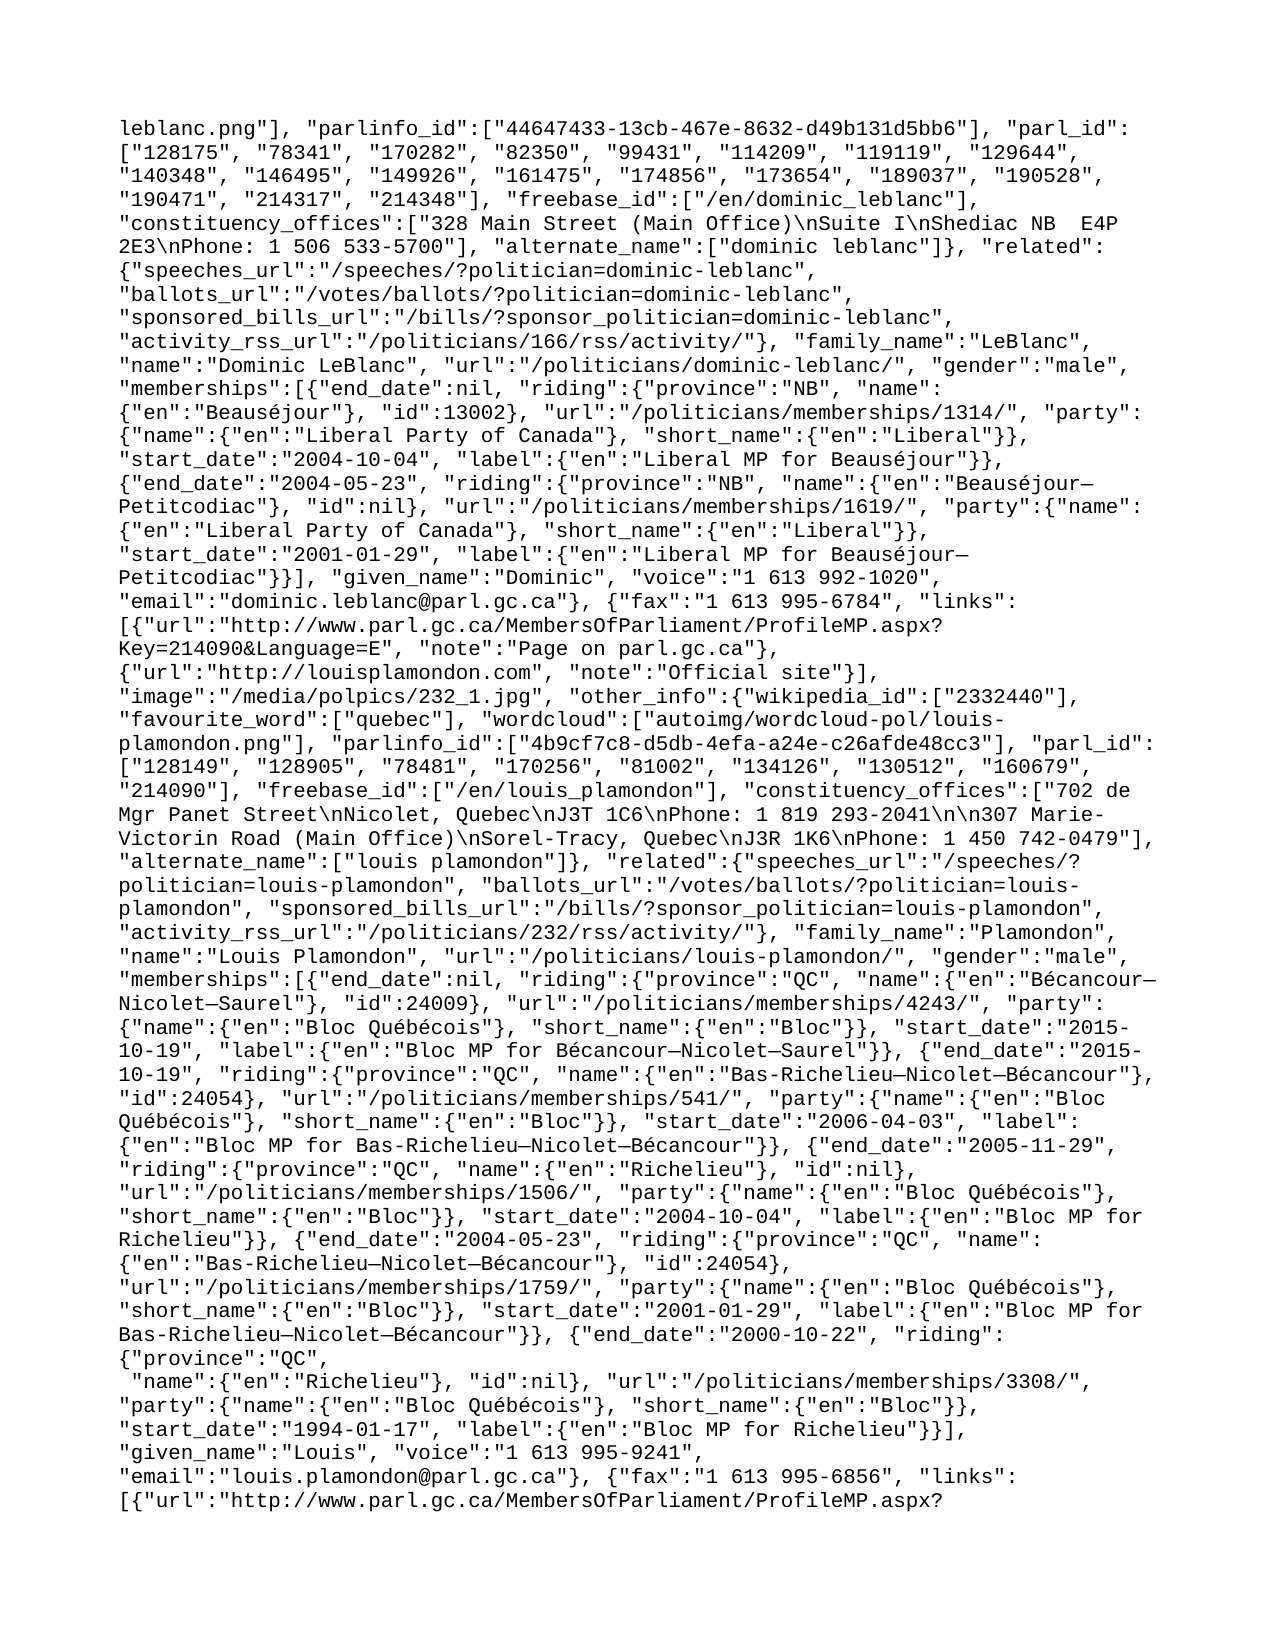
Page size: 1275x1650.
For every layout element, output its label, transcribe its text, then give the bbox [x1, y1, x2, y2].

text "name":{"en":"Richelieu"}, "id":nil}, "url":"/politicians/memberships/3308/", "party":{"name":{"en":"Bloc Québécois"}, "short_name":{"en":"Bloc"}}, "start_date":"1994-01-17", "label":{"en":"Bloc MP for Richelieu"}}], "given_name":"Louis", "voice":"1 613 995-9241", "email":"louis.plamondon@parl.gc.ca"}, {"fax":"1 613 995-6856", "links":[{"url":"http://www.parl.gc.ca/MembersOfParliament/ProfileMP.aspx? [118, 1371, 1157, 1513]
text leblanc.png"], "parlinfo_id":["44647433-13cb-467e-8632-d49b131d5bb6"], "parl_id":["128175", "78341", "170282", "82350", "99431", "114209", "119119", "129644", "140348", "146495", "149926", "161475", "174856", "173654", "189037", "190528", "190471", "214317", "214348"], "freebase_id":["/en/dominic_leblanc"], "constituency_offices":["328 Main Street (Main Office)\nSuite I\nShediac NB E4P 2E3\nPhone: 1 506 533-5700"], "alternate_name":["dominic leblanc"]}, "related":{"speeches_url":"/speeches/?politician=dominic-leblanc", "ballots_url":"/votes/ballots/?politician=dominic-leblanc", "sponsored_bills_url":"/bills/?sponsor_politician=dominic-leblanc", "activity_rss_url":"/politicians/166/rss/activity/"}, "family_name":"LeBlanc", "name":"Dominic LeBlanc", "url":"/politicians/dominic-leblanc/", "gender":"male", "memberships":[{"end_date":nil, "riding":{"province":"NB", "name":{"en":"Beauséjour"}, "id":13002}, "url":"/politicians/memberships/1314/", "party":{"name":{"en":"Liberal Party of Canada"}, "short_name":{"en":"Liberal"}}, "start_date":"2004-10-04", "label":{"en":"Liberal MP for Beauséjour"}}, {"end_date":"2004-05-23", "riding":{"province":"NB", "name":{"en":"Beauséjour—Petitcodiac"}, "id":nil}, "url":"/politicians/memberships/1619/", "party":{"name":{"en":"Liberal Party of Canada"}, "short_name":{"en":"Liberal"}}, "start_date":"2001-01-29", "label":{"en":"Liberal MP for Beauséjour—Petitcodiac"}}], "given_name":"Dominic", "voice":"1 613 992-1020", "email":"dominic.leblanc@parl.gc.ca"}, {"fax":"1 613 995-6784", "links":[{"url":"http://www.parl.gc.ca/MembersOfParliament/ProfileMP.aspx?Key=214090&Language=E", "note":"Page on parl.gc.ca"}, {"url":"http://louisplamondon.com", "note":"Official site"}], "image":"/media/polpics/232_1.jpg", "other_info":{"wikipedia_id":["2332440"], "favourite_word":["quebec"], "wordcloud":["autoimg/wordcloud-pol/louis-plamondon.png"], "parlinfo_id":["4b9cf7c8-d5db-4efa-a24e-c26afde48cc3"], "parl_id":["128149", "128905", "78481", "170256", "81002", "134126", "130512", "160679", "214090"], "freebase_id":["/en/louis_plamondon"], "constituency_offices":["702 de Mgr Panet Street\nNicolet, Quebec\nJ3T 1C6\nPhone: 1 819 293-2041\n\n307 Marie-Victorin Road (Main Office)\nSorel-Tracy, Quebec\nJ3R 1K6\nPhone: 1 450 742-0479"], "alternate_name":["louis plamondon"]}, "related":{"speeches_url":"/speeches/?politician=louis-plamondon", "ballots_url":"/votes/ballots/?politician=louis-plamondon", "sponsored_bills_url":"/bills/?sponsor_politician=louis-plamondon", "activity_rss_url":"/politicians/232/rss/activity/"}, "family_name":"Plamondon", "name":"Louis Plamondon", "url":"/politicians/louis-plamondon/", "gender":"male", "memberships":[{"end_date":nil, "riding":{"province":"QC", "name":{"en":"Bécancour—Nicolet—Saurel"}, "id":24009}, "url":"/politicians/memberships/4243/", "party":{"name":{"en":"Bloc Québécois"}, "short_name":{"en":"Bloc"}}, "start_date":"2015-10-19", "label":{"en":"Bloc MP for Bécancour—Nicolet—Saurel"}}, {"end_date":"2015-10-19", "riding":{"province":"QC", "name":{"en":"Bas-Richelieu—Nicolet—Bécancour"}, "id":24054}, "url":"/politicians/memberships/541/", "party":{"name":{"en":"Bloc Québécois"}, "short_name":{"en":"Bloc"}}, "start_date":"2006-04-03", "label":{"en":"Bloc MP for Bas-Richelieu—Nicolet—Bécancour"}}, {"end_date":"2005-11-29", "riding":{"province":"QC", "name":{"en":"Richelieu"}, "id":nil}, "url":"/politicians/memberships/1506/", "party":{"name":{"en":"Bloc Québécois"}, "short_name":{"en":"Bloc"}}, "start_date":"2004-10-04", "label":{"en":"Bloc MP for Richelieu"}}, {"end_date":"2004-05-23", "riding":{"province":"QC", "name":{"en":"Bas-Richelieu—Nicolet—Bécancour"}, "id":24054}, "url":"/politicians/memberships/1759/", "party":{"name":{"en":"Bloc Québécois"}, "short_name":{"en":"Bloc"}}, "start_date":"2001-01-29", "label":{"en":"Bloc MP for Bas-Richelieu—Nicolet—Bécancour"}}, {"end_date":"2000-10-22", "riding":{"province":"QC", [118, 118, 1157, 1371]
